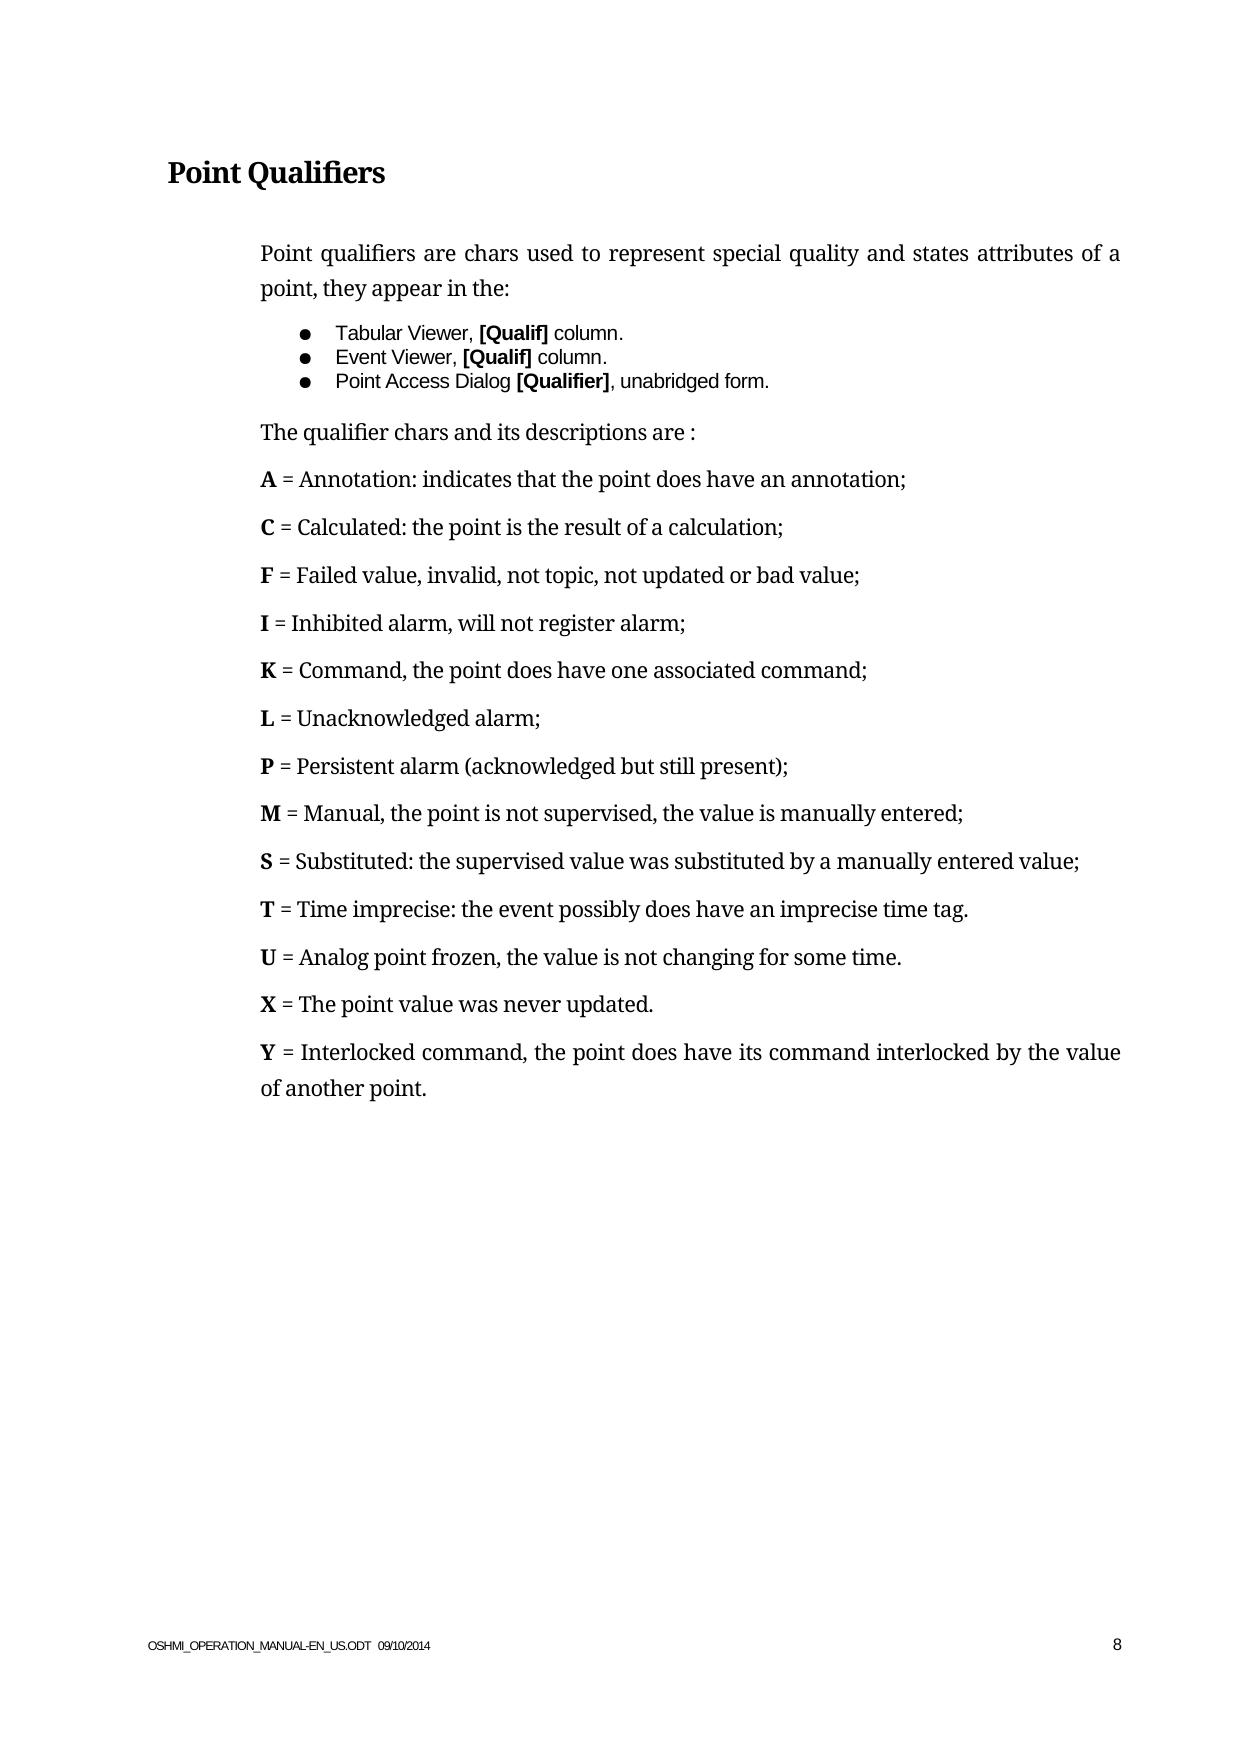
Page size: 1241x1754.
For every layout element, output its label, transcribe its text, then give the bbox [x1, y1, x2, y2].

text I = Inhibited alarm, will not register alarm; [260, 608, 1122, 637]
text K = Command, the point does have one associated command; [260, 655, 1122, 685]
text P = Persistent alarm (acknowledged but still present); [260, 751, 1122, 781]
text A = Annotation: indicates that the point does have an annotation; [260, 464, 1122, 494]
list Event Viewer, [Qualif] column. [298, 345, 1122, 369]
list Tabular Viewer, [Qualif] column. [298, 321, 1122, 345]
text X = The point value was never updated. [260, 989, 1122, 1019]
text T = Time imprecise: the event possibly does have an imprecise time tag. [260, 894, 1122, 924]
text L = Unacknowledged alarm; [260, 703, 1122, 733]
text C = Calculated: the point is the result of a calculation; [260, 512, 1122, 542]
text F = Failed value, invalid, not topic, not updated or bad value; [260, 560, 1122, 590]
text S = Substituted: the supervised value was substituted by a manually entered value; [260, 846, 1122, 876]
text M = Manual, the point is not supervised, the value is manually entered; [260, 798, 1122, 828]
text The qualifier chars and its descriptions are : [260, 417, 1122, 447]
subtitle Point Qualifiers [161, 146, 1122, 211]
text Y = Interlocked command, the point does have its command interlocked by the value of another point. [260, 1037, 1122, 1102]
text Point qualifiers are chars used to represent special quality and states attributes of a point, they appear in the: [260, 237, 1122, 303]
list Point Access Dialog [Qualifier], unabridged form. [298, 369, 1122, 393]
text U = Analog point frozen, the value is not changing for some time. [260, 942, 1122, 971]
